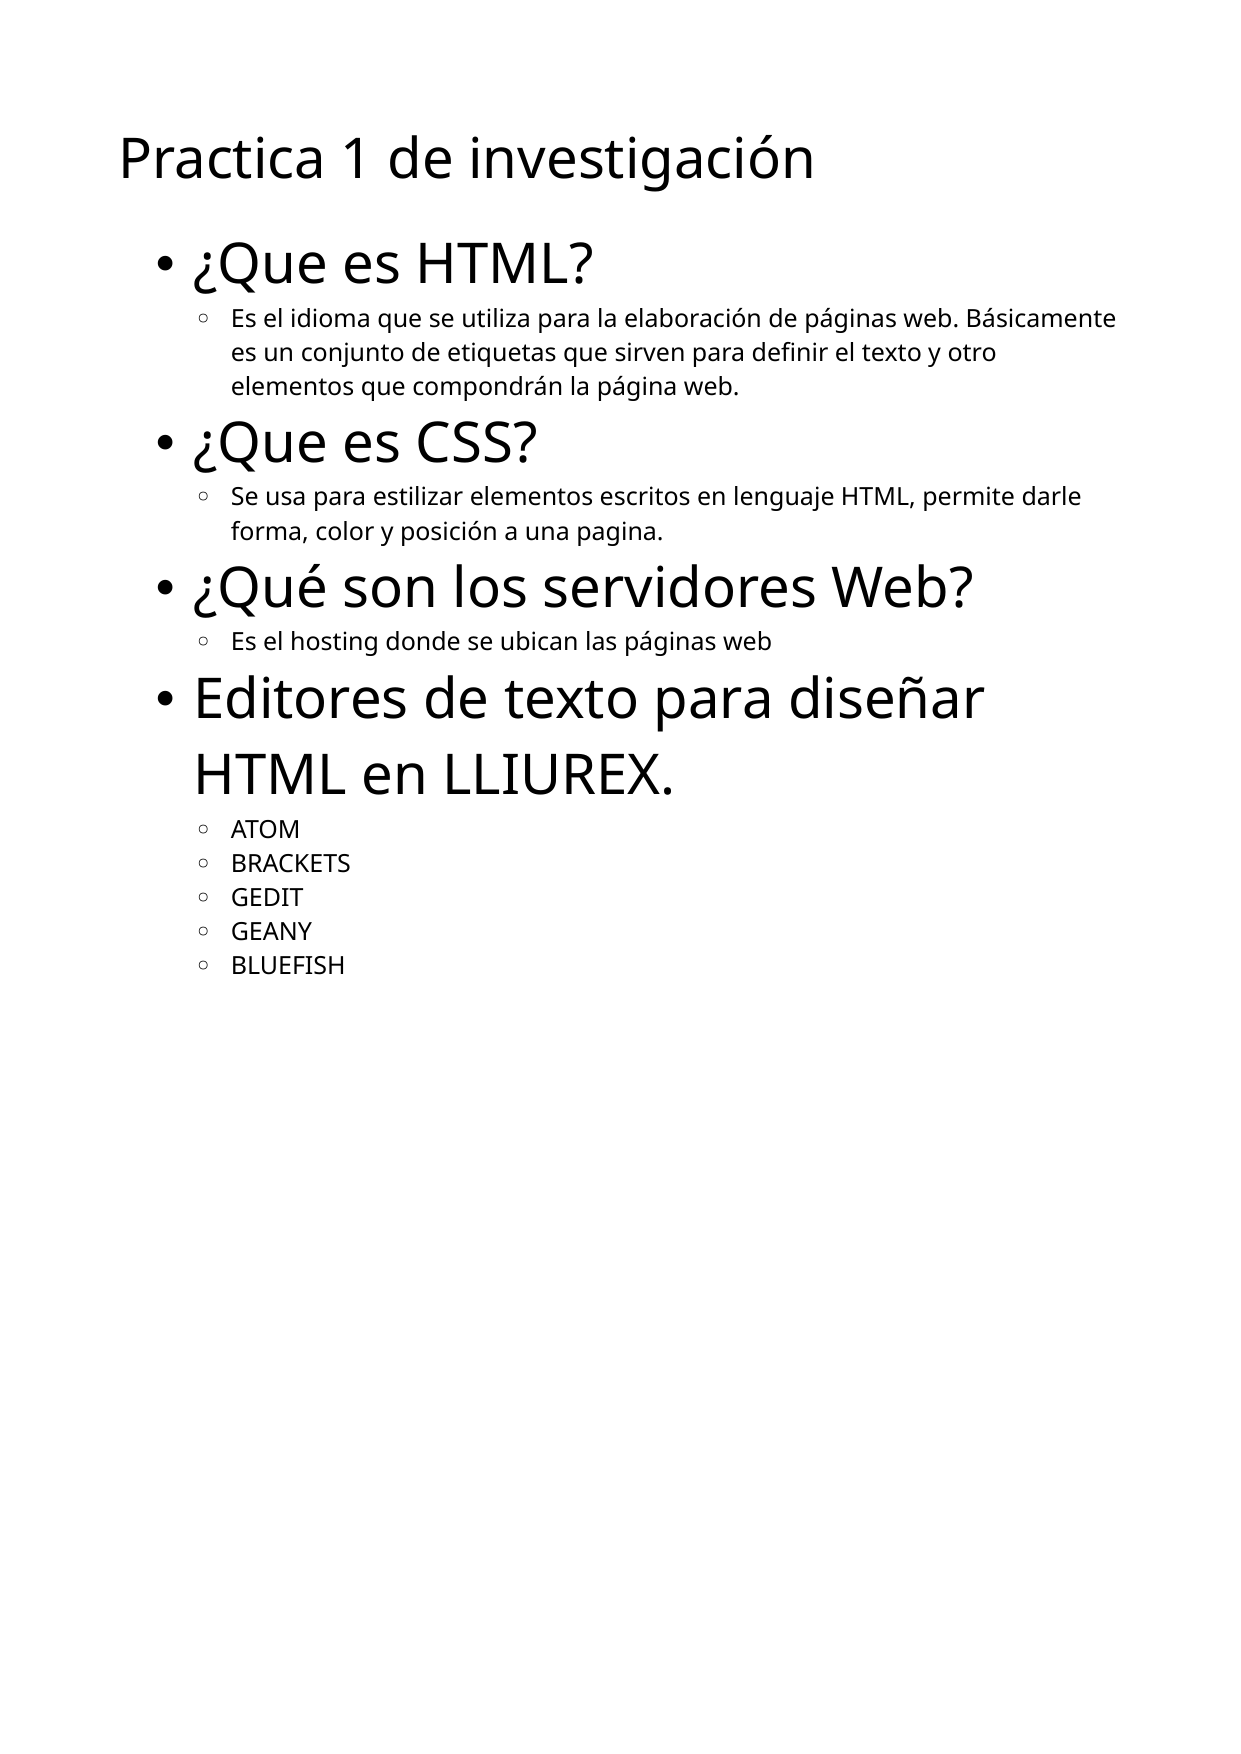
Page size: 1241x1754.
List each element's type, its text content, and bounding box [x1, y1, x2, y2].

list Es el hosting donde se ubican las páginas web [193, 624, 1122, 658]
list ¿Qué son los servidores Web? [156, 547, 1122, 624]
list ATOM [193, 811, 1122, 845]
list Se usa para estilizar elementos escritos en lenguaje HTML, permite darle forma, color y posición a una pagina. [193, 479, 1122, 547]
list GEDIT [193, 879, 1122, 913]
list ¿Que es HTML? [156, 223, 1122, 300]
list Es el idioma que se utiliza para la elaboración de páginas web. Básicamente es un conjunto de etiquetas que sirven para definir el texto y otro elementos que compondrán la página web. [193, 300, 1122, 402]
list BLUEFISH [193, 947, 1122, 982]
list Editores de texto para diseñar HTML en LLIUREX. [156, 658, 1122, 811]
list GEANY [193, 913, 1122, 947]
list ¿Que es CSS? [156, 402, 1122, 479]
text Practica 1 de investigación [118, 118, 1122, 195]
list BRACKETS [193, 845, 1122, 879]
